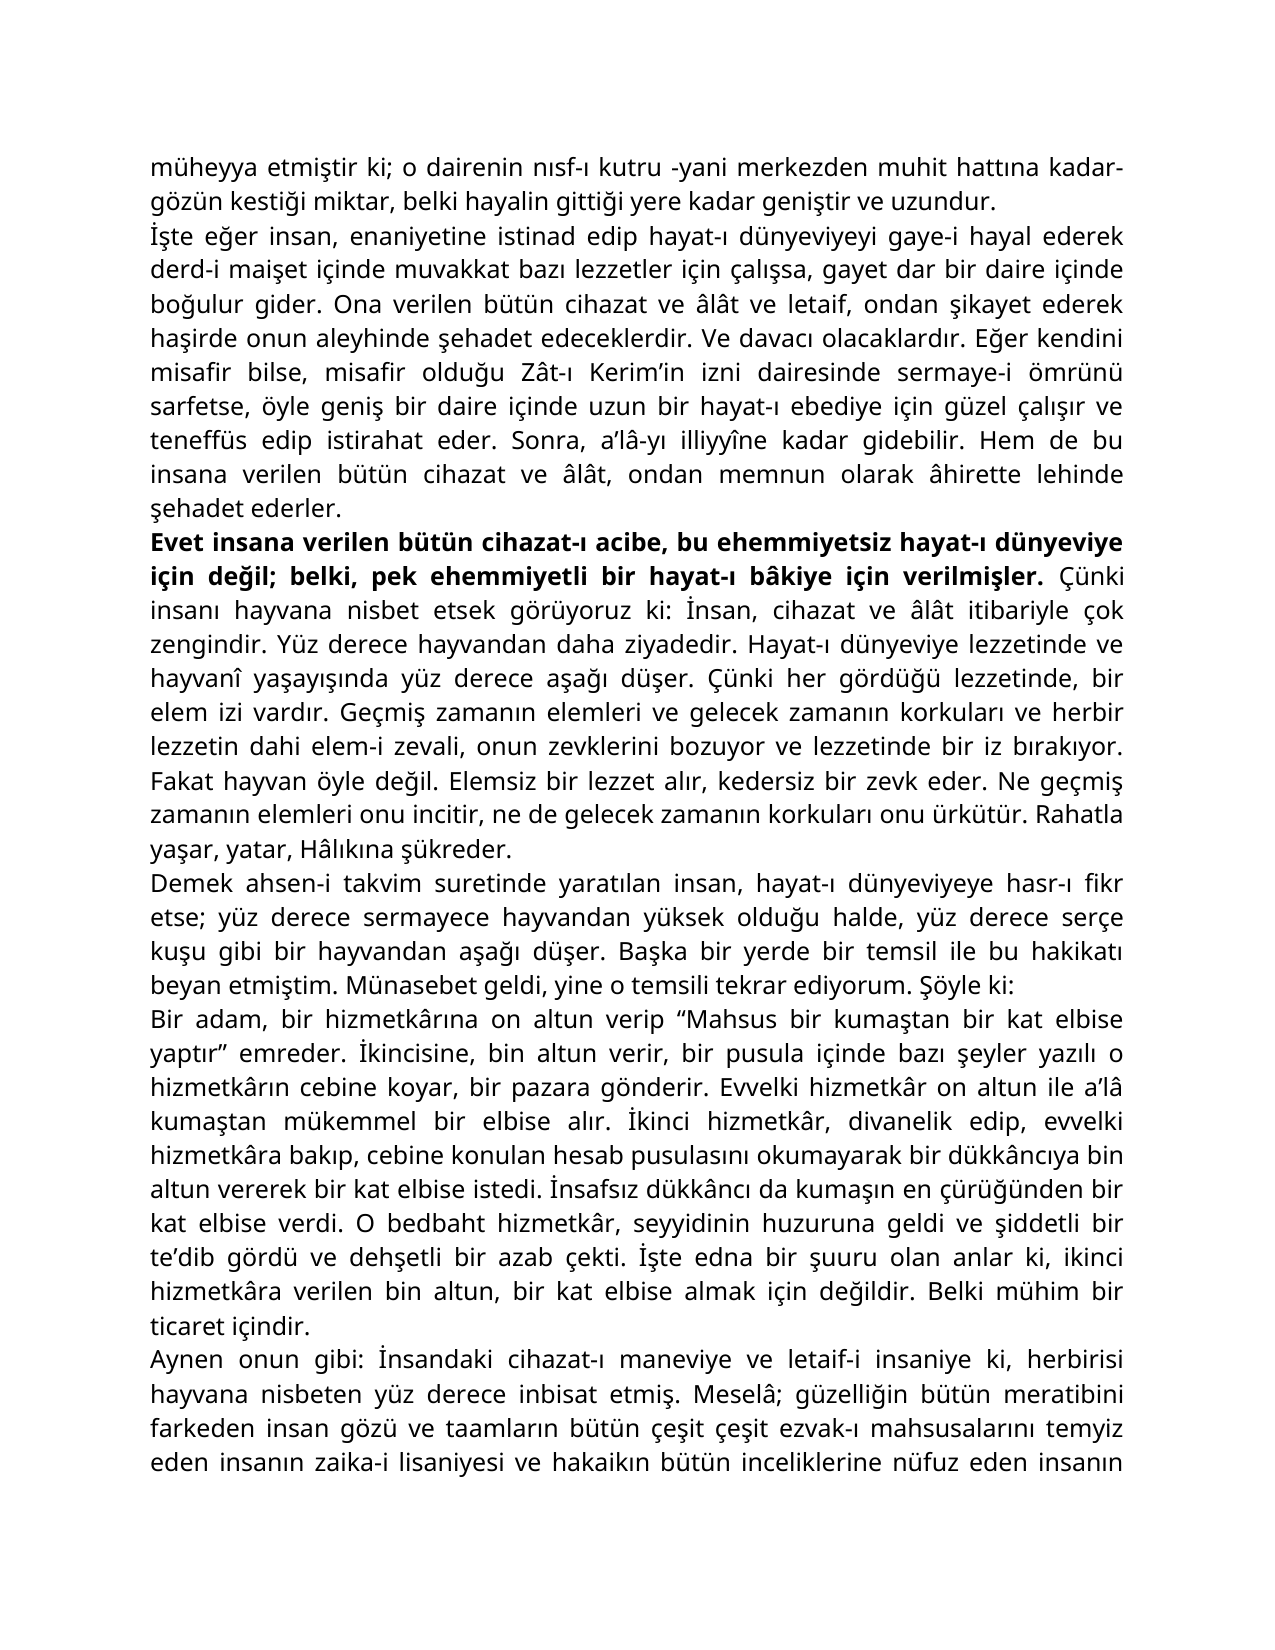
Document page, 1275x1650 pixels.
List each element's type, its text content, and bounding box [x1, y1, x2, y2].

text Bir adam, bir hizmetkârına on altun verip “Mahsus bir kumaştan bir kat elbise yaptır” emreder. İkincisine, bin altun verir, bir pusula içinde bazı şeyler yazılı o hizmetkârın cebine koyar, bir pazara gönderir. Evvelki hizmetkâr on altun ile a’lâ kumaştan mükemmel bir elbise alır. İkinci hizmetkâr, divanelik edip, evvelki hizmetkâra bakıp, cebine konulan hesab pusulasını okumayarak bir dükkâncıya bin altun vererek bir kat elbise istedi. İnsafsız dükkâncı da kumaşın en çürüğünden bir kat elbise verdi. O bedbaht hizmetkâr, seyyidinin huzuruna geldi ve şiddetli bir te’dib gördü ve dehşetli bir azab çekti. İşte edna bir şuuru olan anlar ki, ikinci hizmetkâra verilen bin altun, bir kat elbise almak için değildir. Belki mühim bir ticaret içindir. [150, 1002, 1125, 1342]
text Evet insana verilen bütün cihazat-ı acibe, bu ehemmiyetsiz hayat-ı dünyeviye için değil; belki, pek ehemmiyetli bir hayat-ı bâkiye için verilmişler. Çünki insanı hayvana nisbet etsek görüyoruz ki: İnsan, cihazat ve âlât itibariyle çok zengindir. Yüz derece hayvandan daha ziyadedir. Hayat-ı dünyeviye lezzetinde ve hayvanî yaşayışında yüz derece aşağı düşer. Çünki her gördüğü lezzetinde, bir elem izi vardır. Geçmiş zamanın elemleri ve gelecek zamanın korkuları ve herbir lezzetin dahi elem-i zevali, onun zevklerini bozuyor ve lezzetinde bir iz bırakıyor. Fakat hayvan öyle değil. Elemsiz bir lezzet alır, kedersiz bir zevk eder. Ne geçmiş zamanın elemleri onu incitir, ne de gelecek zamanın korkuları onu ürkütür. Rahatla yaşar, yatar, Hâlıkına şükreder. [150, 525, 1125, 865]
text Demek ahsen-i takvim suretinde yaratılan insan, hayat-ı dünyeviyeye hasr-ı fikr etse; yüz derece sermayece hayvandan yüksek olduğu halde, yüz derece serçe kuşu gibi bir hayvandan aşağı düşer. Başka bir yerde bir temsil ile bu hakikatı beyan etmiştim. Münasebet geldi, yine o temsili tekrar ediyorum. Şöyle ki: [150, 865, 1125, 1002]
text müheyya etmiştir ki; o dairenin nısf-ı kutru -yani merkezden muhit hattına kadar- gözün kestiği miktar, belki hayalin gittiği yere kadar geniştir ve uzundur. [150, 150, 1125, 218]
text Aynen onun gibi: İnsandaki cihazat-ı maneviye ve letaif-i insaniye ki, herbirisi hayvana nisbeten yüz derece inbisat etmiş. Meselâ; güzelliğin bütün meratibini farkeden insan gözü ve taamların bütün çeşit çeşit ezvak-ı mahsusalarını temyiz eden insanın zaika-i lisaniyesi ve hakaikın bütün inceliklerine nüfuz eden insanın [150, 1342, 1125, 1478]
text İşte eğer insan, enaniyetine istinad edip hayat-ı dünyeviyeyi gaye-i hayal ederek derd-i maişet içinde muvakkat bazı lezzetler için çalışsa, gayet dar bir daire içinde boğulur gider. Ona verilen bütün cihazat ve âlât ve letaif, ondan şikayet ederek haşirde onun aleyhinde şehadet edeceklerdir. Ve davacı olacaklardır. Eğer kendini misafir bilse, misafir olduğu Zât-ı Kerim’in izni dairesinde sermaye-i ömrünü sarfetse, öyle geniş bir daire içinde uzun bir hayat-ı ebediye için güzel çalışır ve teneffüs edip istirahat eder. Sonra, a’lâ-yı illiyyîne kadar gidebilir. Hem de bu insana verilen bütün cihazat ve âlât, ondan memnun olarak âhirette lehinde şehadet ederler. [150, 218, 1125, 525]
